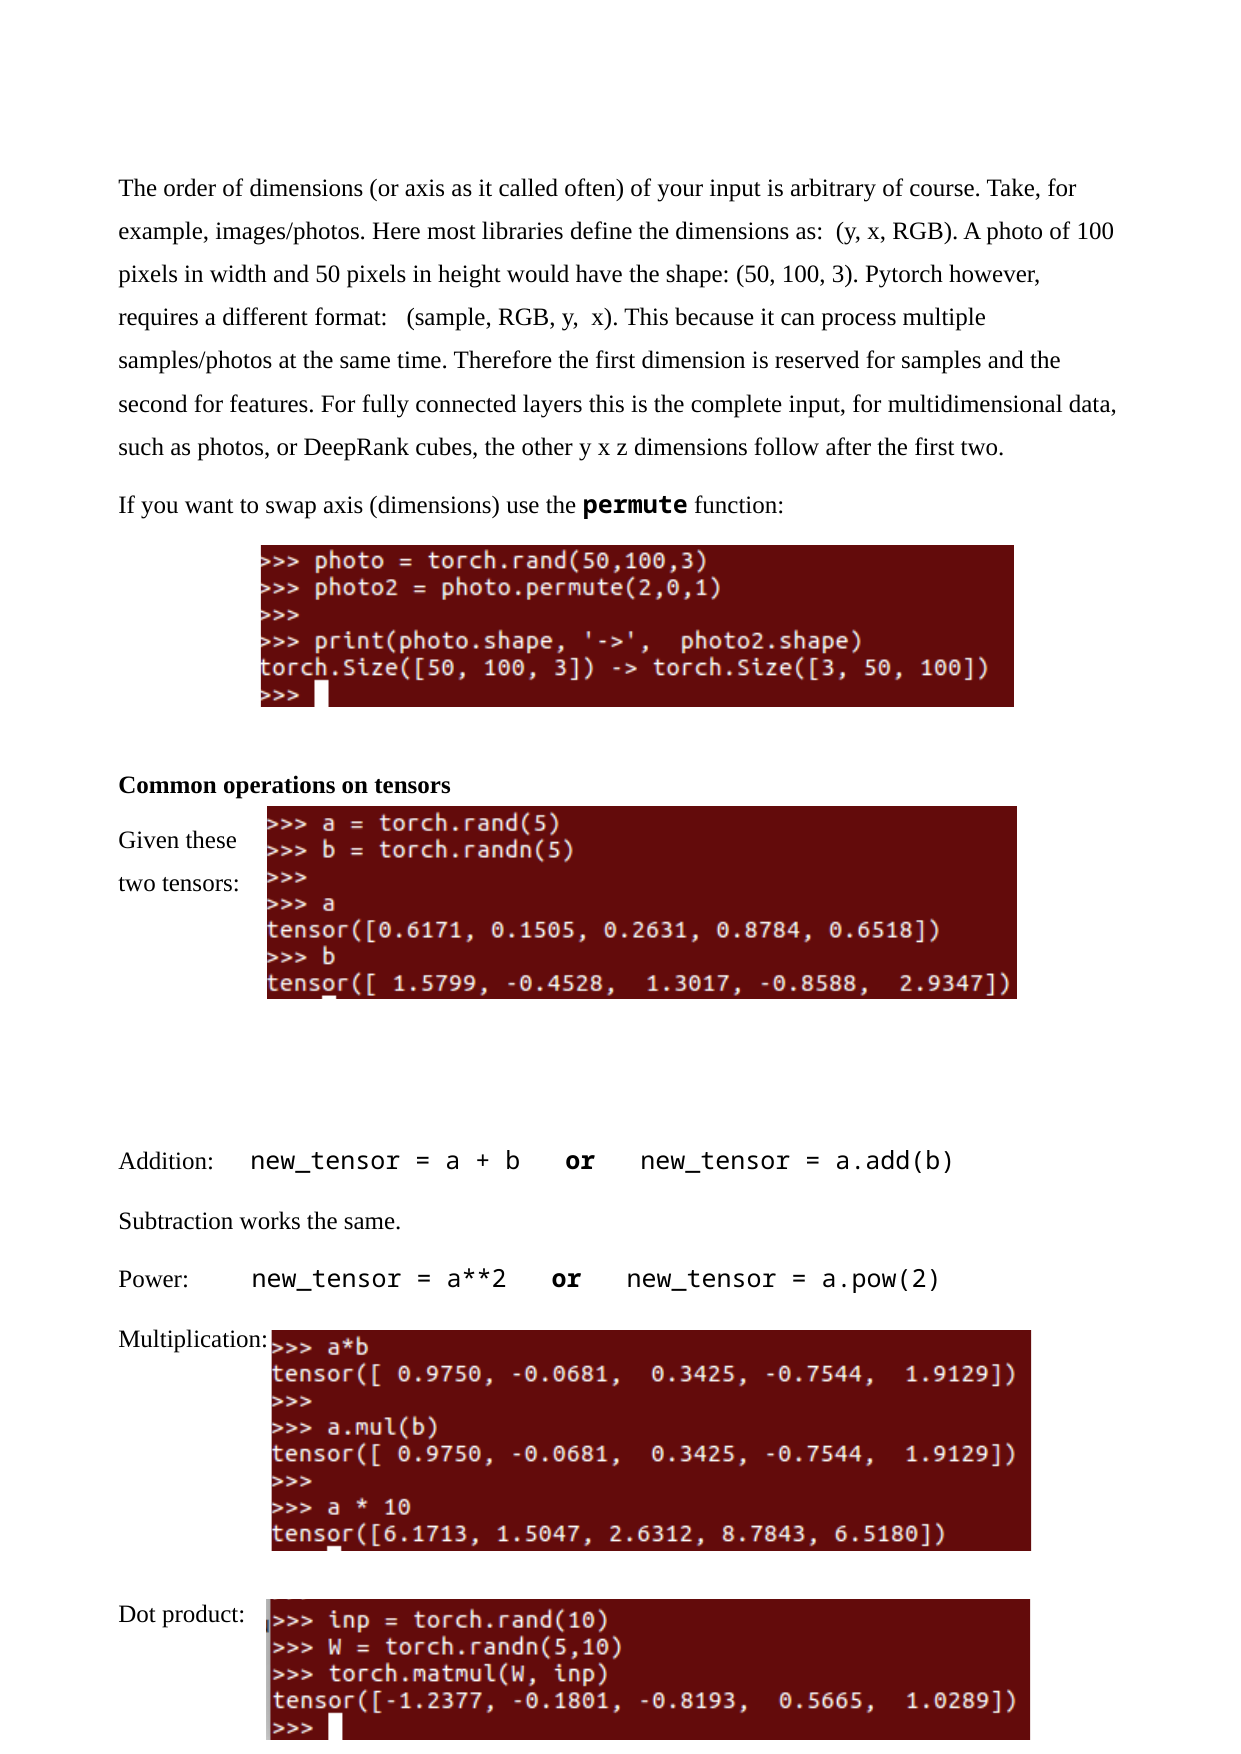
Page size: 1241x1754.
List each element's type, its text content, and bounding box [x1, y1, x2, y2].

text If you want to swap axis (dimensions) use the permute function: [118, 487, 1122, 521]
text [1031, 1599, 1122, 1627]
text Multiplication: [118, 1324, 1122, 1352]
text [1017, 825, 1122, 897]
picture [266, 1599, 1031, 1740]
picture [267, 806, 1017, 999]
text Given these two tensors: [118, 825, 267, 897]
text Dot product: [118, 1599, 266, 1627]
picture [271, 1330, 1032, 1551]
text Common operations on tensors [118, 770, 1122, 798]
picture [260, 545, 1014, 707]
text Addition: new_tensor = a + b or new_tensor = a.add(b) [118, 1143, 1122, 1177]
text Subtraction works the same. [118, 1206, 1122, 1234]
text The order of dimensions (or axis as it called often) of your input is arbitrary of course. Take, for example, images/photos. Here most libraries define the dimensions as: (y, x, RGB). A photo of 100 pixels in width and 50 pixels in height would have the shape: (50, 100, 3). Pytorch however, requires a different format: (sample, RGB, y, x). This because it can process multiple samples/photos at the same time. Therefore the first dimension is reserved for samples and the second for features. For fully connected layers this is the complete input, for multidimensional data, such as photos, or DeepRank cubes, the other y x z dimensions follow after the first two. [118, 173, 1122, 461]
text Power: new_tensor = a**2 or new_tensor = a.pow(2) [118, 1261, 1122, 1295]
